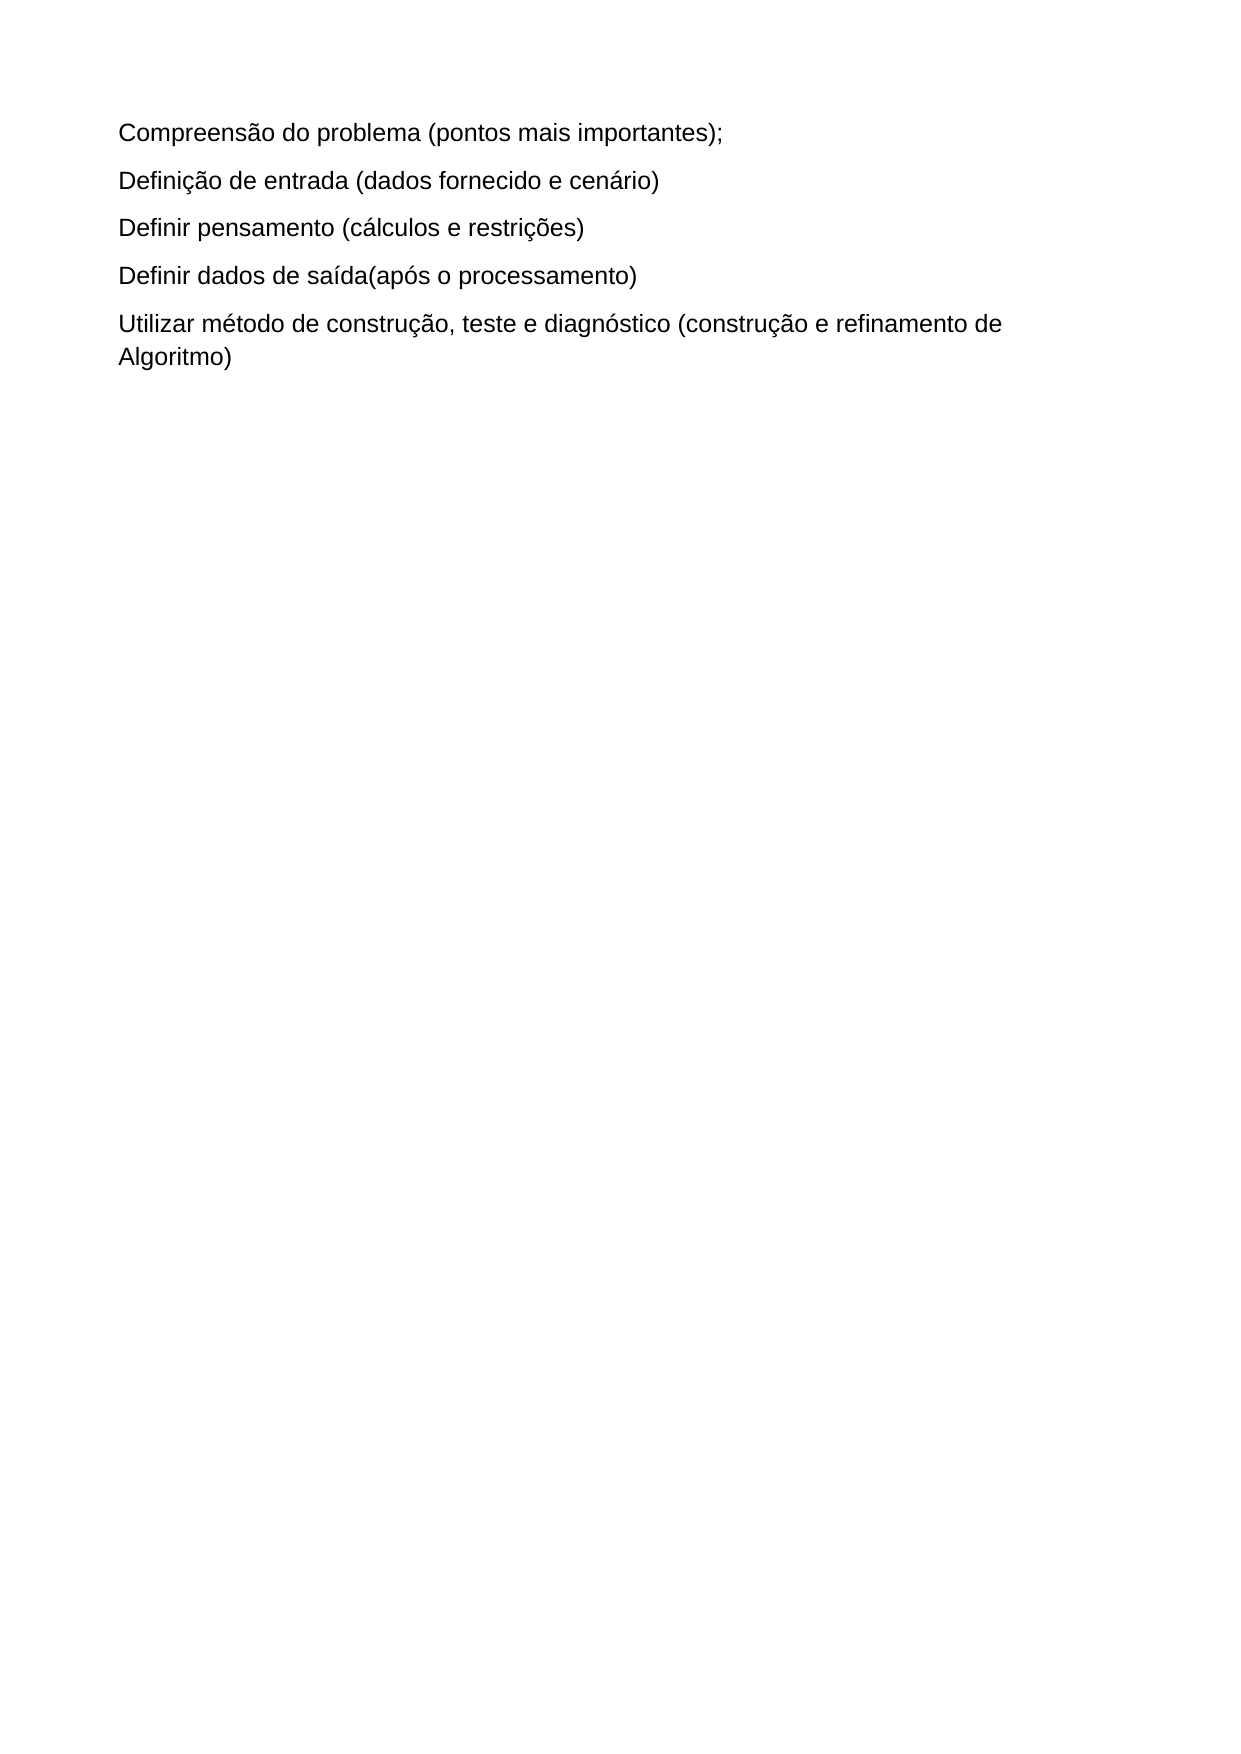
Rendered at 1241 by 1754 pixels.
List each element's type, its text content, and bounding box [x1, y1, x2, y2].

text Definir pensamento (cálculos e restrições) [118, 213, 1122, 242]
text Utilizar método de construção, teste e diagnóstico (construção e refinamento de Algoritmo) [118, 308, 1122, 370]
text Definição de entrada (dados fornecido e cenário) [118, 166, 1122, 194]
text Compreensão do problema (pontos mais importantes); [118, 118, 1122, 147]
text Definir dados de saída(após o processamento) [118, 261, 1122, 290]
